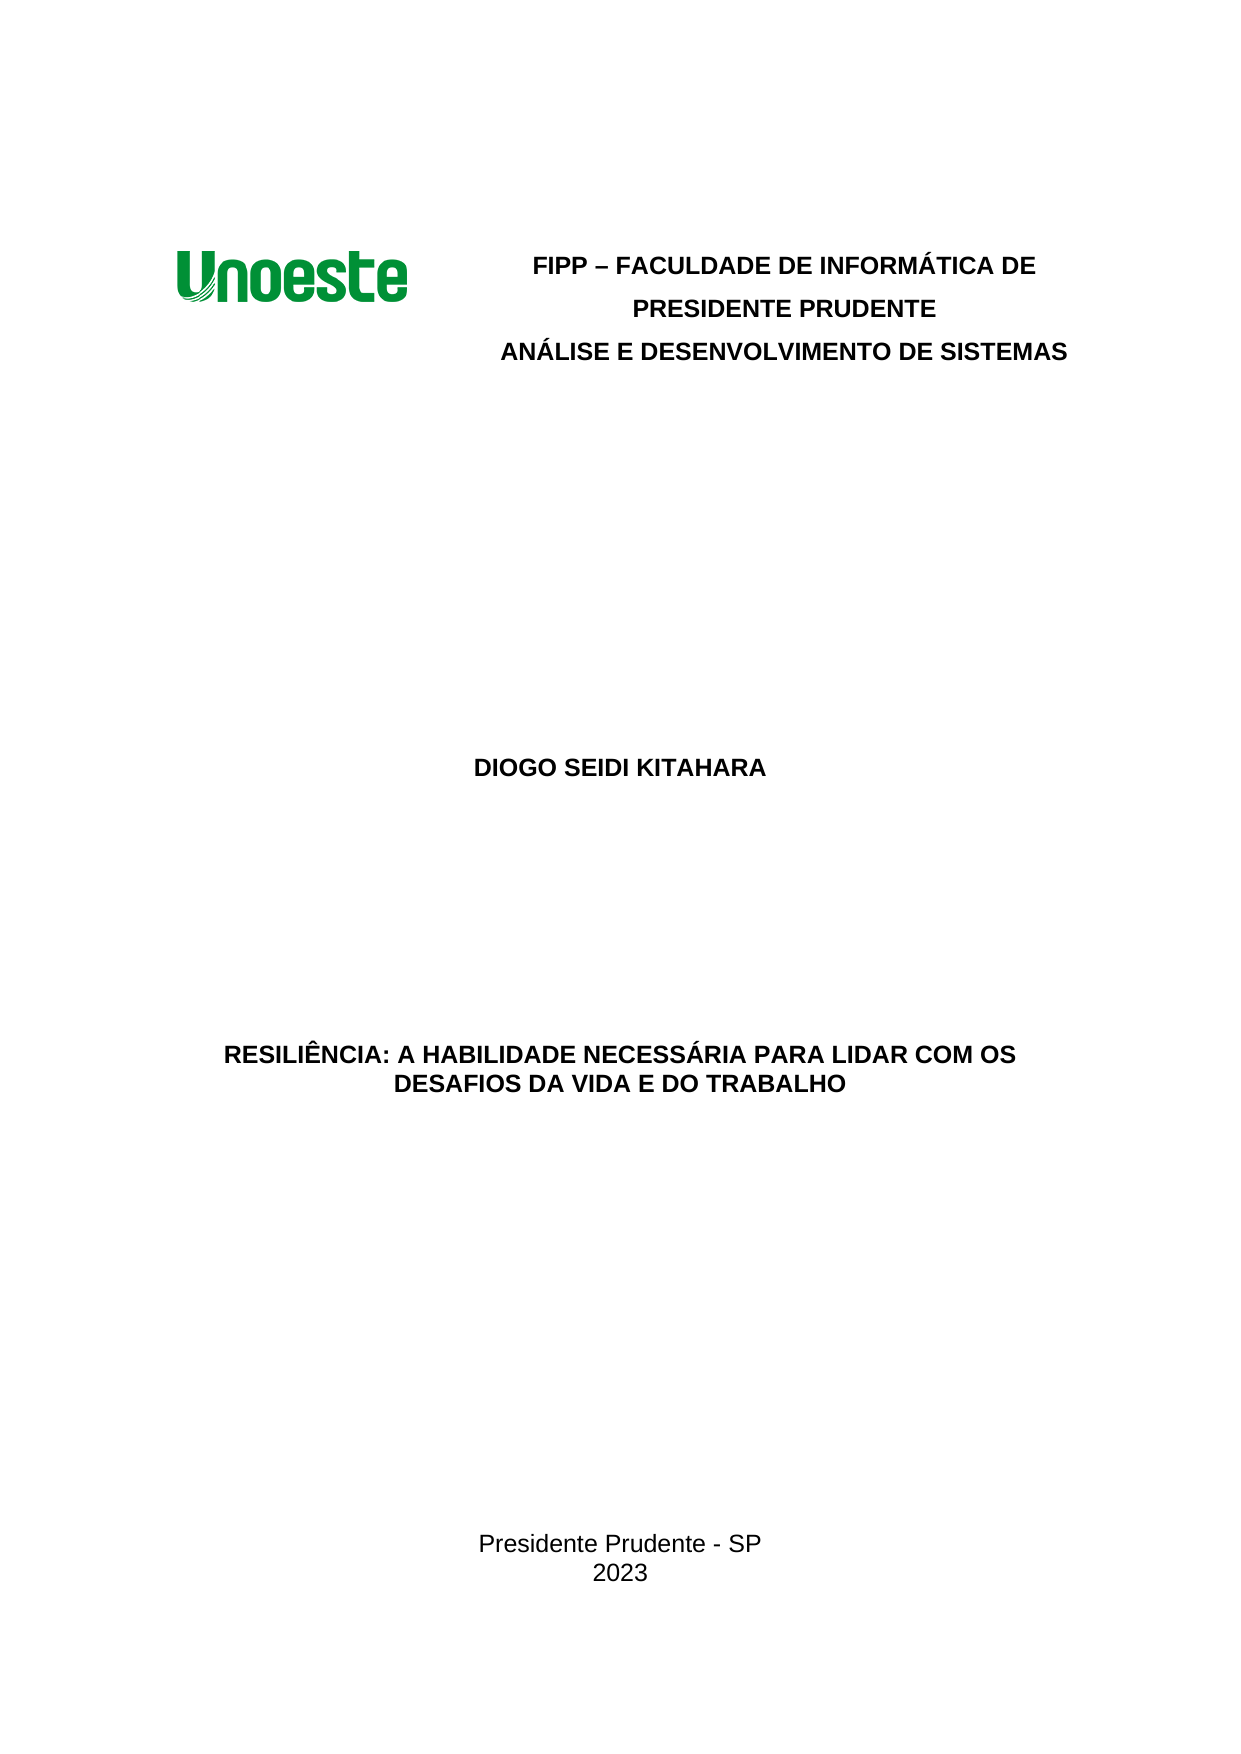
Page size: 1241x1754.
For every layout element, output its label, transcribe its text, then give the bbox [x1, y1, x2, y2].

text DIOGO SEIDI KITAHARA [177, 753, 1063, 782]
table_header FIPP – FACULDADE DE INFORMÁTICA DE PRESIDENTE PRUDENTE ANÁLISE E DESENVOLVIMENTO DE SISTEMAS [443, 251, 1125, 379]
table_header [166, 251, 443, 379]
text RESILIÊNCIA: A HABILIDADE NECESSÁRIA PARA LIDAR COM OS DESAFIOS DA VIDA E DO TRABALHO [177, 1040, 1063, 1098]
text Presidente Prudente - SP [177, 1529, 1063, 1558]
text 2023 [177, 1558, 1063, 1587]
picture [177, 251, 407, 303]
